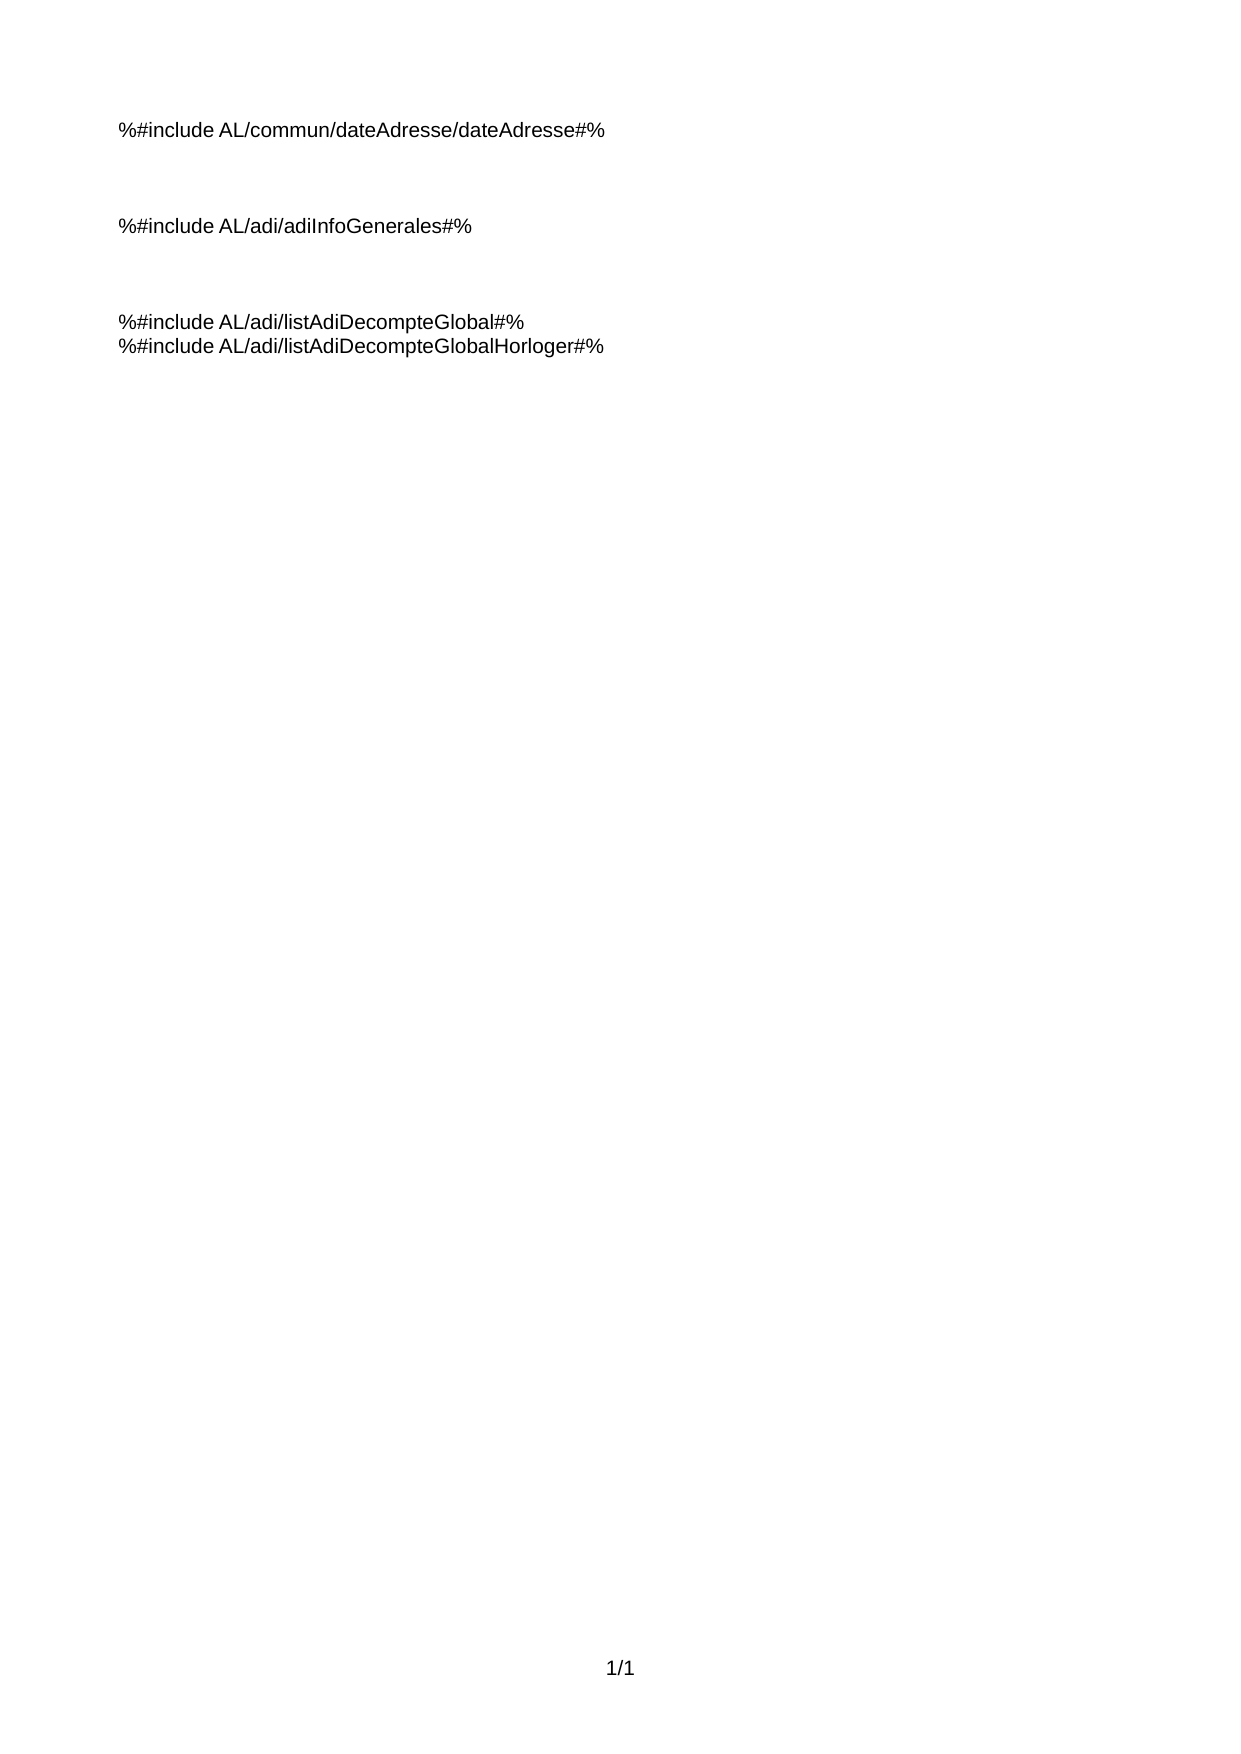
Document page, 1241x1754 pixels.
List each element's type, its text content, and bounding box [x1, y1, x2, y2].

text %#include AL/commun/dateAdresse/dateAdresse#% [118, 118, 1122, 142]
text %#include AL/adi/adiInfoGenerales#% [118, 214, 1122, 238]
text %#include AL/adi/listAdiDecompteGlobalHorloger#% [118, 334, 1122, 358]
text %#include AL/adi/listAdiDecompteGlobal#% [118, 310, 1122, 334]
